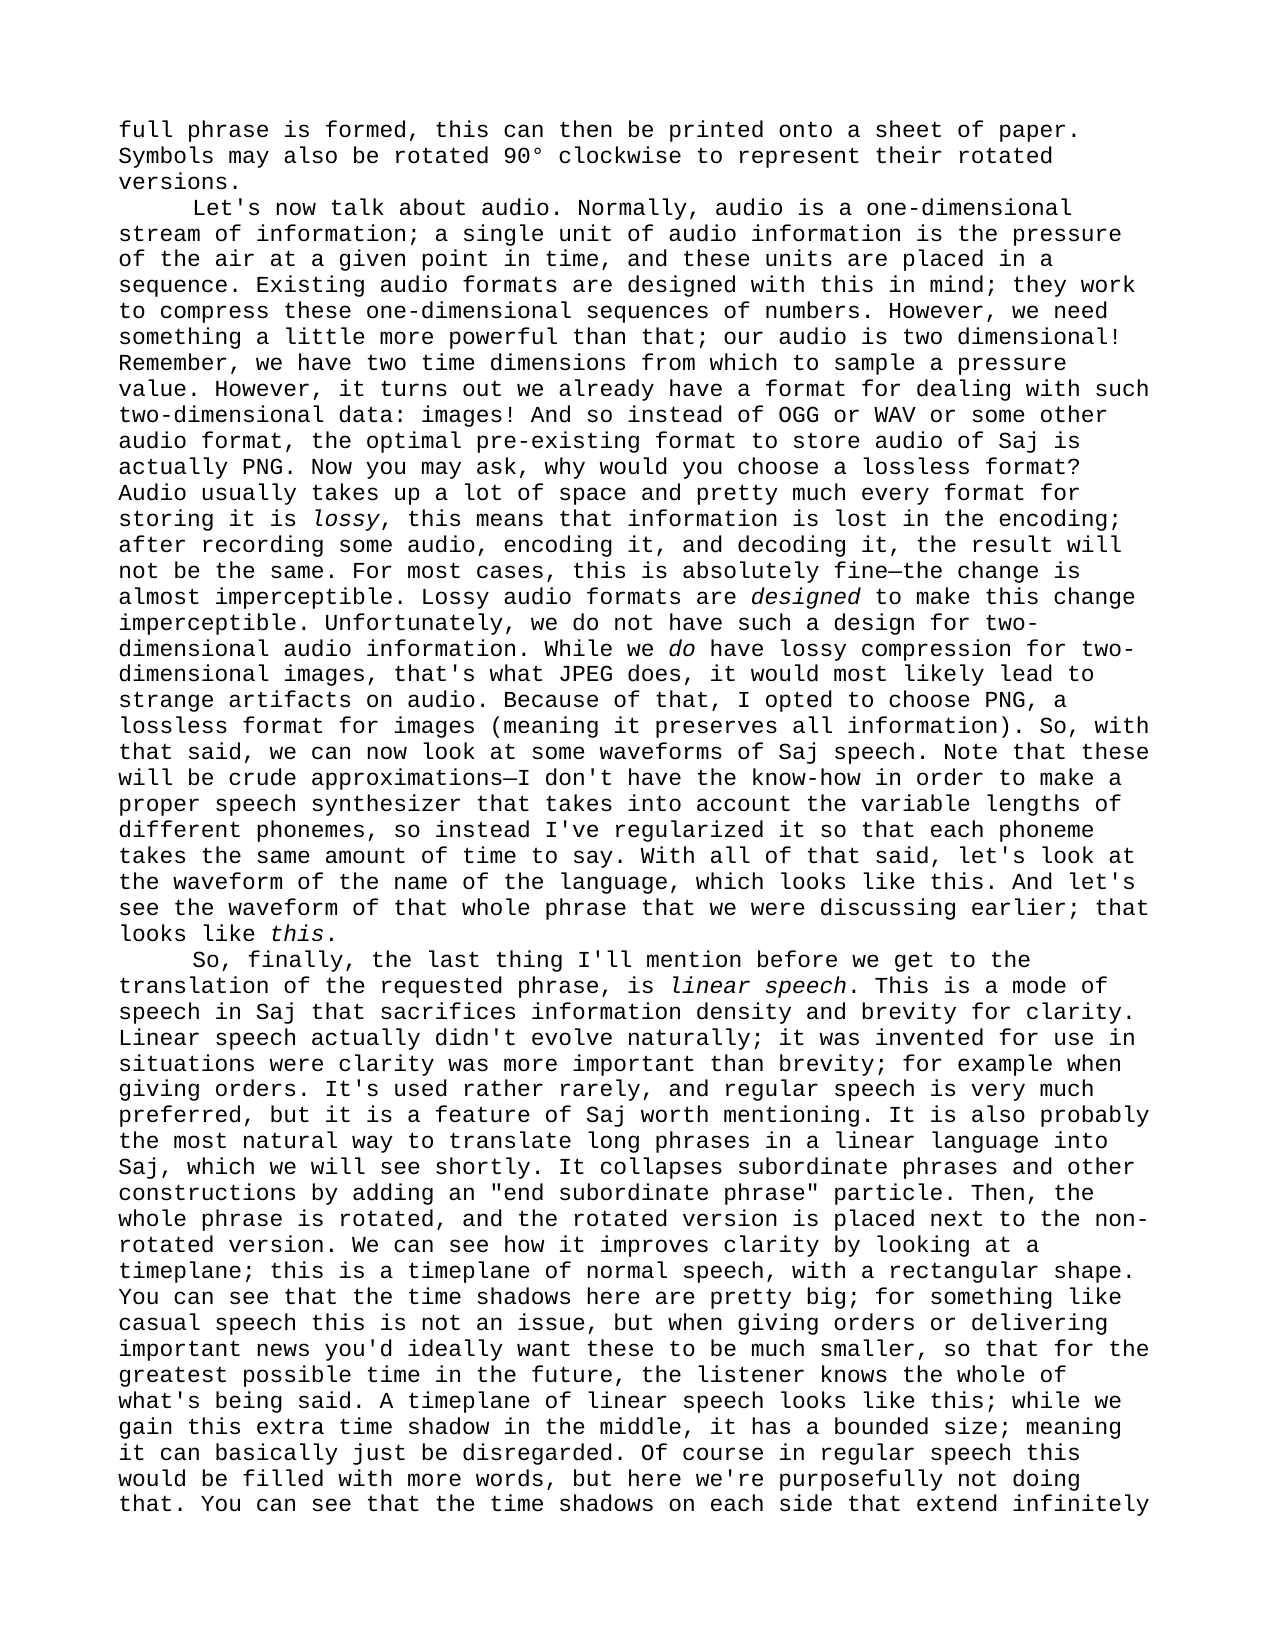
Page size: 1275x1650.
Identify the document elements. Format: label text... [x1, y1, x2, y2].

text full phrase is formed, this can then be printed onto a sheet of paper. Symbols may also be rotated 90° clockwise to represent their rotated versions. [118, 118, 1157, 196]
text Let's now talk about audio. Normally, audio is a one-dimensional stream of information; a single unit of audio information is the pressure of the air at a given point in time, and these units are placed in a sequence. Existing audio formats are designed with this in mind; they work to compress these one-dimensional sequences of numbers. However, we need something a little more powerful than that; our audio is two dimensional! Remember, we have two time dimensions from which to sample a pressure value. However, it turns out we already have a format for dealing with such two-dimensional data: images! And so instead of OGG or WAV or some other audio format, the optimal pre-existing format to store audio of Saj is actually PNG. Now you may ask, why would you choose a lossless format? Audio usually takes up a lot of space and pretty much every format for storing it is lossy, this means that information is lost in the encoding; after recording some audio, encoding it, and decoding it, the result will not be the same. For most cases, this is absolutely fine—the change is almost imperceptible. Lossy audio formats are designed to make this change imperceptible. Unfortunately, we do not have such a design for two-dimensional audio information. While we do have lossy compression for two-dimensional images, that's what JPEG does, it would most likely lead to strange artifacts on audio. Because of that, I opted to choose PNG, a lossless format for images (meaning it preserves all information). So, with that said, we can now look at some waveforms of Saj speech. Note that these will be crude approximations—I don't have the know-how in order to make a proper speech synthesizer that takes into account the variable lengths of different phonemes, so instead I've regularized it so that each phoneme takes the same amount of time to say. With all of that said, let's look at the waveform of the name of the language, which looks like this. And let's see the waveform of that whole phrase that we were discussing earlier; that looks like this. [118, 196, 1157, 948]
text So, finally, the last thing I'll mention before we get to the translation of the requested phrase, is linear speech. This is a mode of speech in Saj that sacrifices information density and brevity for clarity. Linear speech actually didn't evolve naturally; it was invented for use in situations were clarity was more important than brevity; for example when giving orders. It's used rather rarely, and regular speech is very much preferred, but it is a feature of Saj worth mentioning. It is also probably the most natural way to translate long phrases in a linear language into Saj, which we will see shortly. It collapses subordinate phrases and other constructions by adding an "end subordinate phrase" particle. Then, the whole phrase is rotated, and the rotated version is placed next to the non-rotated version. We can see how it improves clarity by looking at a timeplane; this is a timeplane of normal speech, with a rectangular shape. You can see that the time shadows here are pretty big; for something like casual speech this is not an issue, but when giving orders or delivering important news you'd ideally want these to be much smaller, so that for the greatest possible time in the future, the listener knows the whole of what's being said. A timeplane of linear speech looks like this; while we gain this extra time shadow in the middle, it has a bounded size; meaning it can basically just be disregarded. Of course in regular speech this would be filled with more words, but here we're purposefully not doing that. You can see that the time shadows on each side that extend infinitely [118, 948, 1157, 1519]
